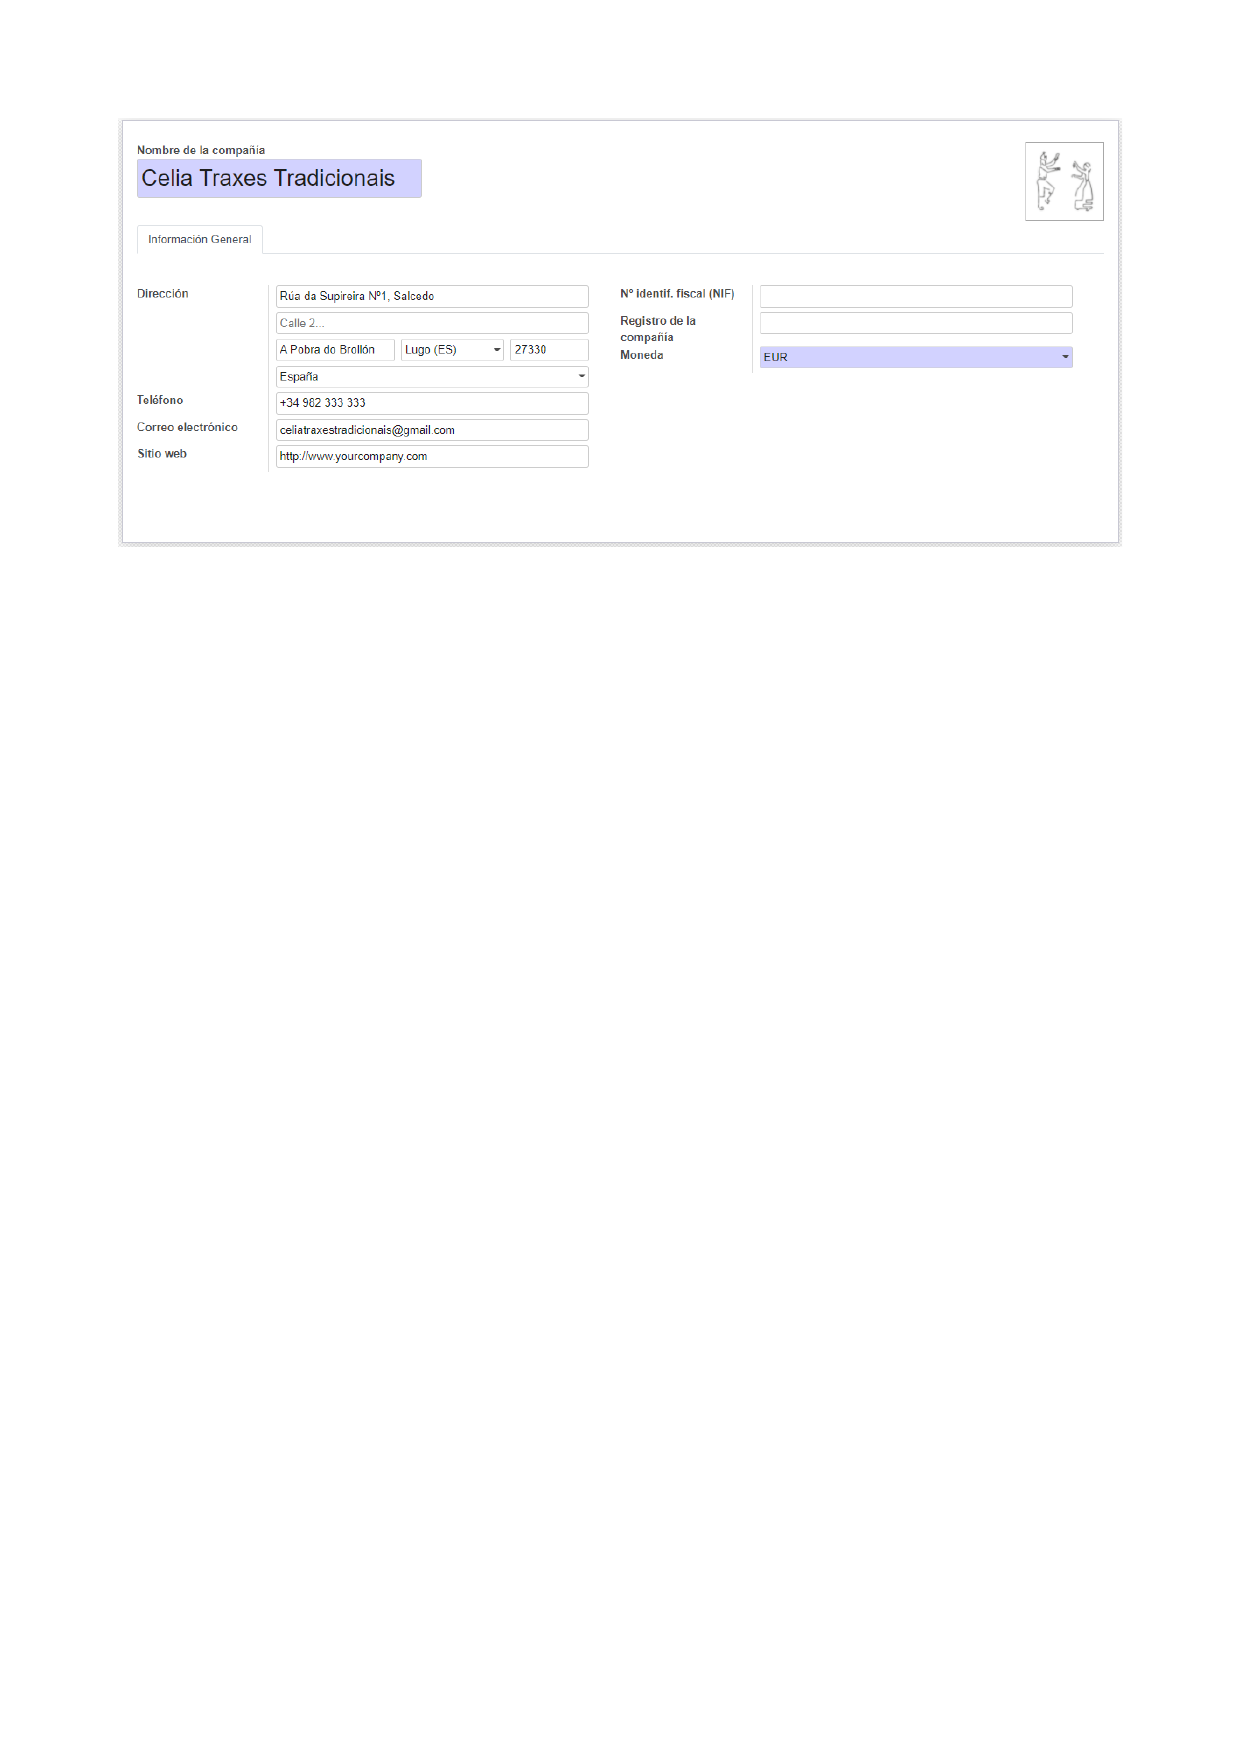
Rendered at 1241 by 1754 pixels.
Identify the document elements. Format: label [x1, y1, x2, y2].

picture [118, 118, 1123, 547]
